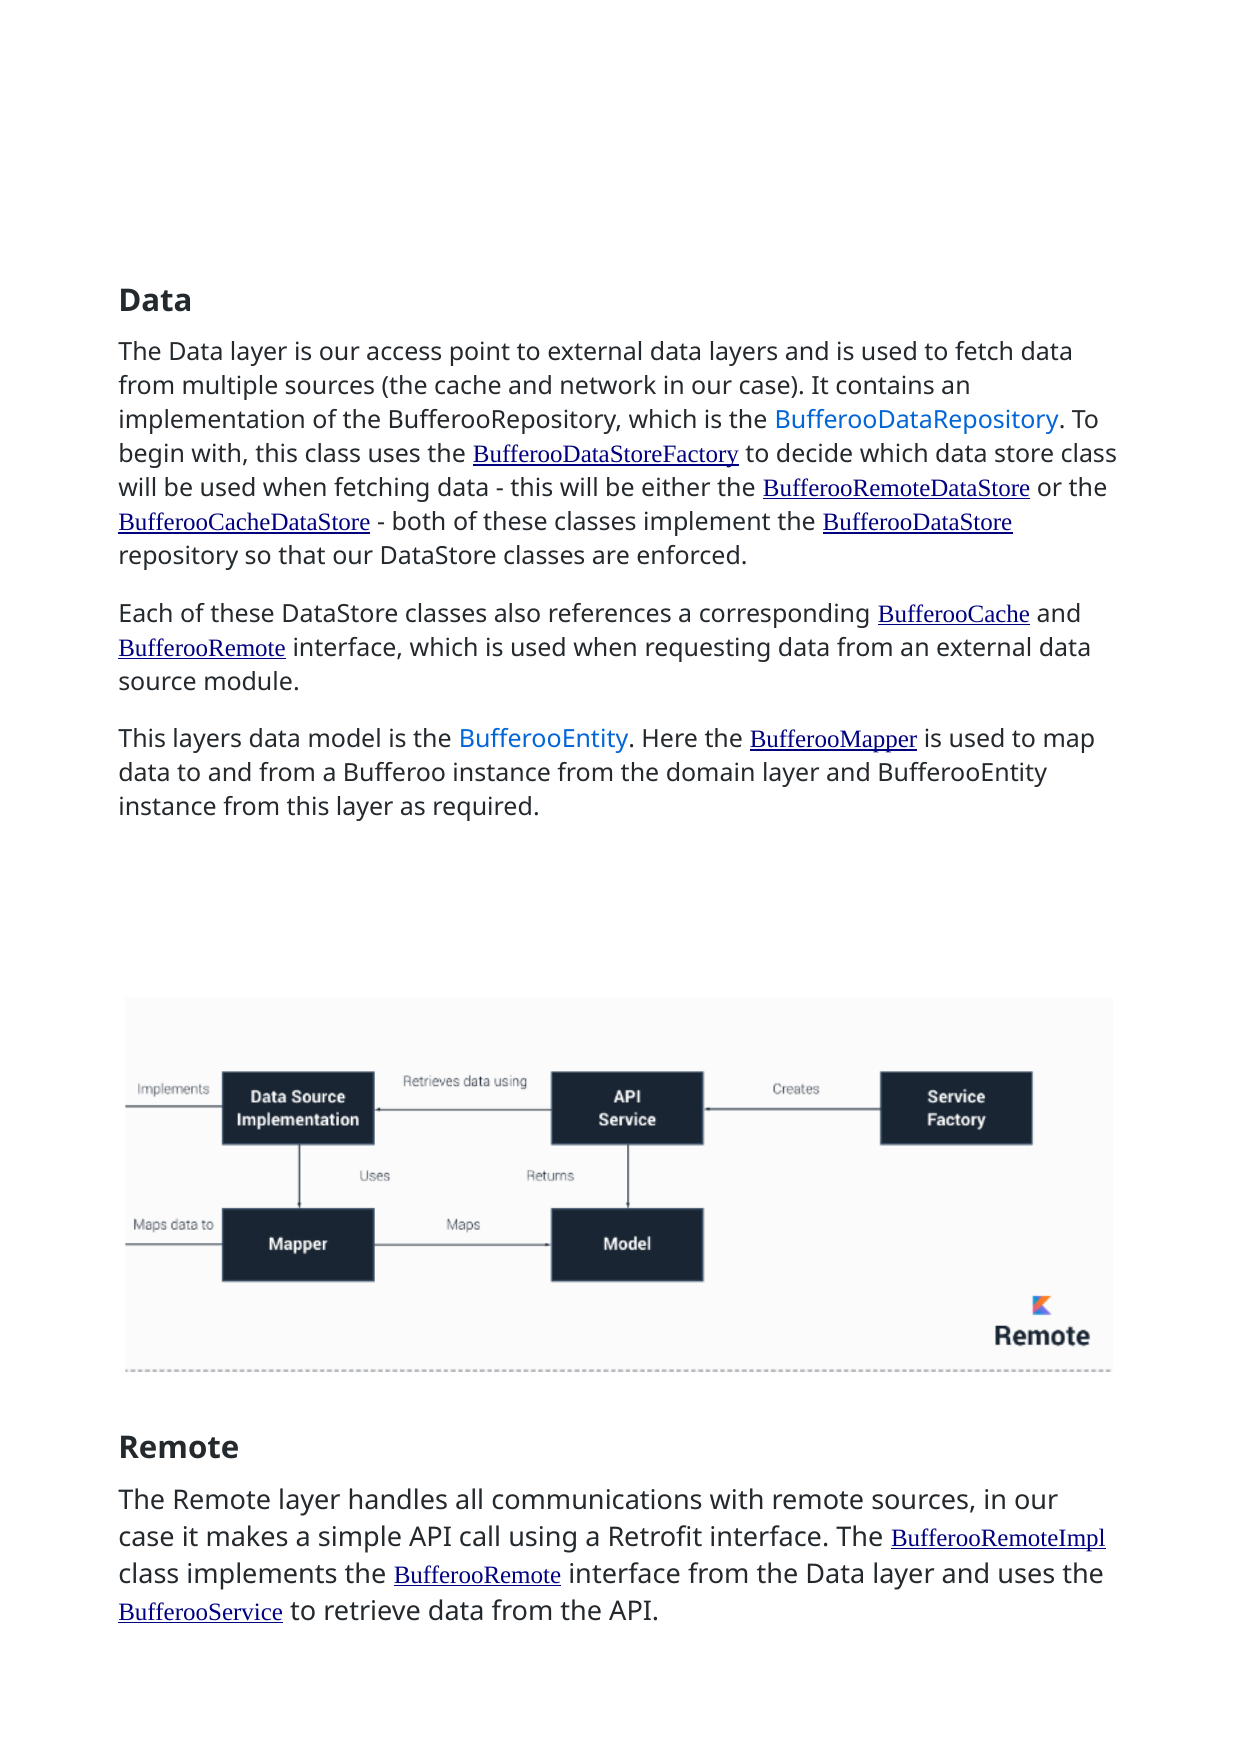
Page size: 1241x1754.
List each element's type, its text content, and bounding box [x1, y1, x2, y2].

text This layers data model is the BufferooEntity. Here the BufferooMapper is used to map data to and from a Bufferoo instance from the domain layer and BufferooEntity instance from this layer as required. [118, 721, 1122, 823]
subtitle Remote [118, 1425, 1122, 1468]
text The Data layer is our access point to external data layers and is used to fetch data from multiple sources (the cache and network in our case). It contains an implementation of the BufferooRepository, which is the BufferooDataRepository. To begin with, this class uses the BufferooDataStoreFactory to decide which data store class will be used when fetching data - this will be either the BufferooRemoteDataStore or the BufferooCacheDataStore - both of these classes implement the BufferooDataStore repository so that our DataStore classes are enforced. [118, 333, 1122, 572]
picture [125, 997, 1114, 1372]
subtitle Data [118, 278, 1122, 321]
text Each of these DataStore classes also references a corresponding BufferooCache and BufferooRemote interface, which is used when requesting data from an external data source module. [118, 595, 1122, 697]
text The Remote layer handles all communications with remote sources, in our case it makes a simple API call using a Retrofit interface. The BufferooRemoteImpl class implements the BufferooRemote interface from the Data layer and uses the BufferooService to retrieve data from the API. [118, 1480, 1122, 1628]
